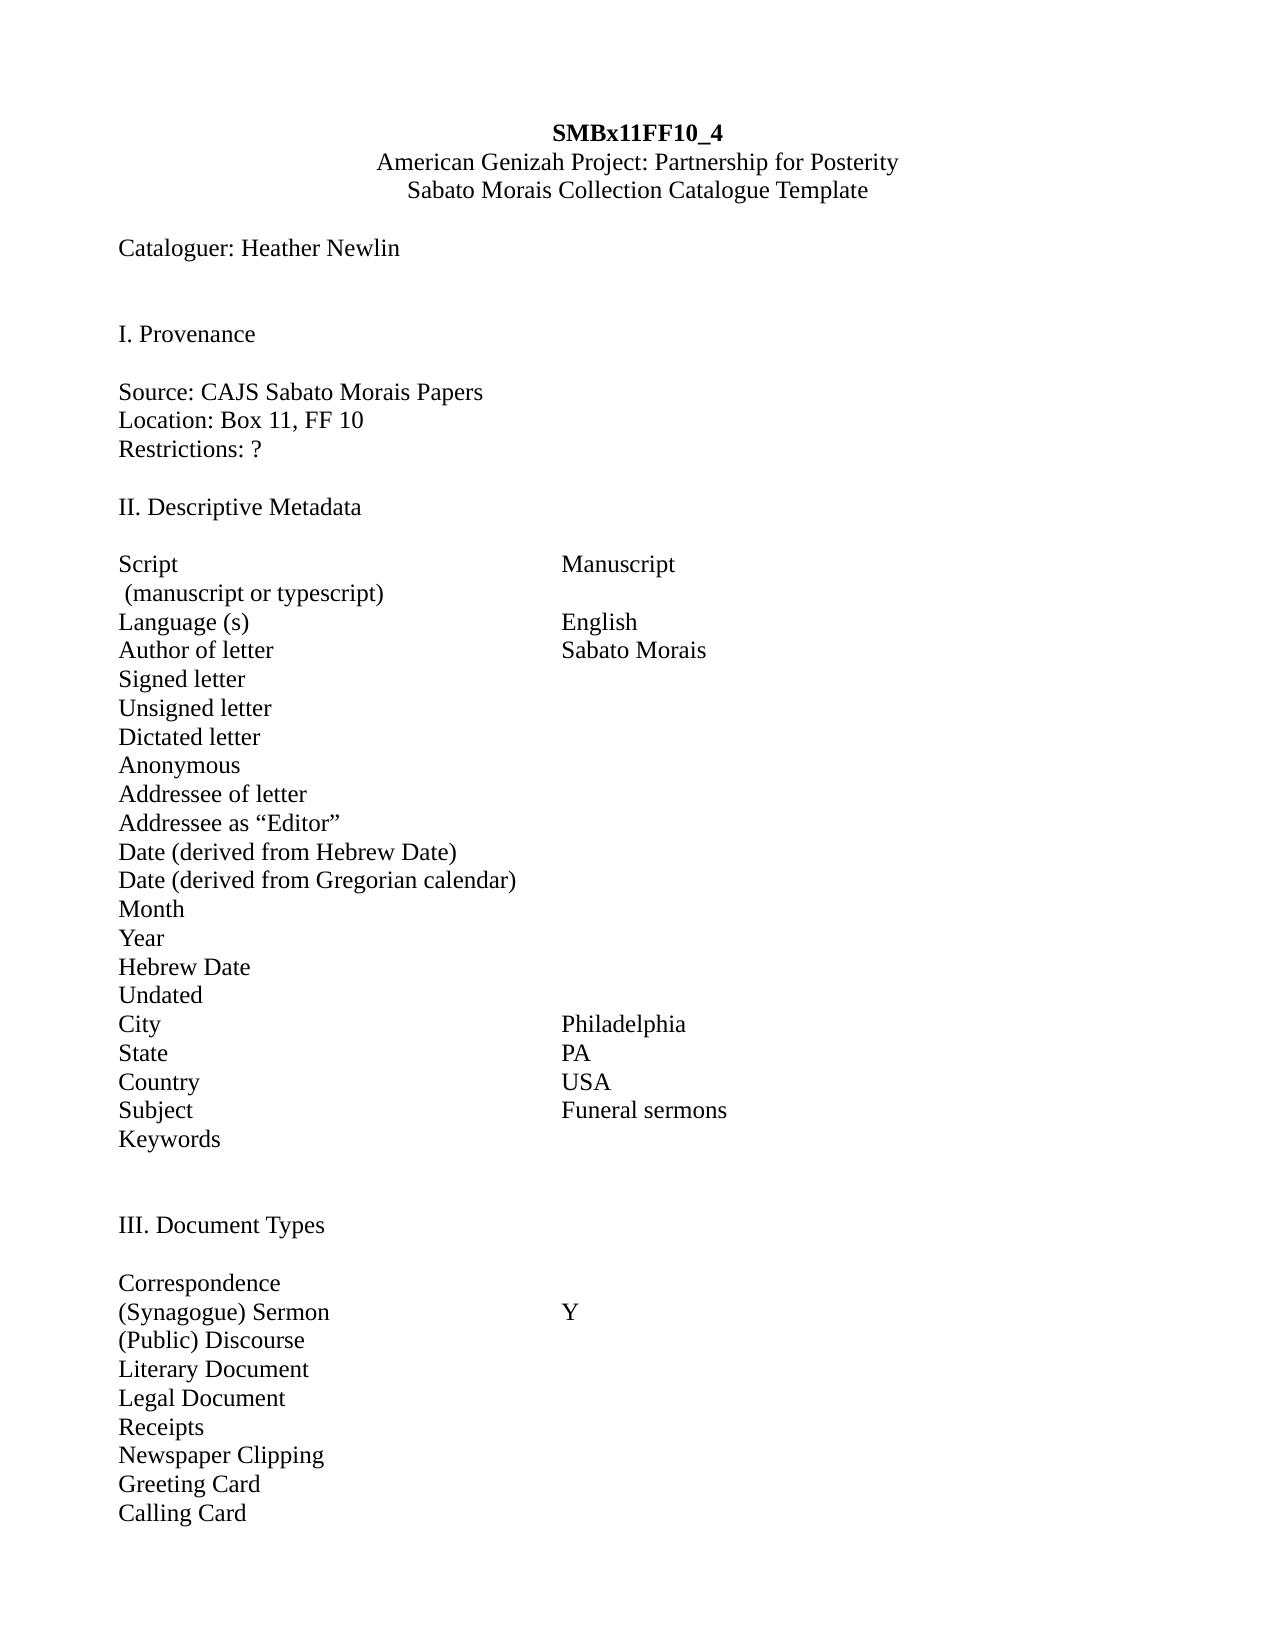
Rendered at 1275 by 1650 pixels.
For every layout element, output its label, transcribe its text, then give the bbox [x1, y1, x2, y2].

text State PA [118, 1038, 1157, 1067]
text Signed letter [118, 664, 1157, 693]
text Literary Document [118, 1354, 1157, 1383]
text Date (derived from Hebrew Date) [118, 837, 1157, 866]
text (Synagogue) Sermon Y [118, 1297, 1157, 1326]
text I. Provenance [118, 319, 1157, 348]
text Sabato Morais Collection Catalogue Template [118, 176, 1157, 204]
text American Genizah Project: Partnership for Posterity [118, 147, 1157, 176]
text Newspaper Clipping [118, 1441, 1157, 1469]
text Correspondence [118, 1268, 1157, 1297]
text Addressee of letter [118, 779, 1157, 808]
text Hebrew Date [118, 952, 1157, 981]
text Dictated letter [118, 722, 1157, 751]
text II. Descriptive Metadata [118, 492, 1157, 521]
text Cataloguer: Heather Newlin [118, 233, 1157, 262]
text III. Document Types [118, 1211, 1157, 1239]
text Unsigned letter [118, 693, 1157, 722]
text Greeting Card [118, 1469, 1157, 1498]
text Addressee as “Editor” [118, 808, 1157, 837]
text Country USA [118, 1067, 1157, 1096]
text Undated [118, 981, 1157, 1009]
text Legal Document [118, 1383, 1157, 1412]
text Keywords [118, 1124, 1157, 1153]
text Calling Card [118, 1498, 1157, 1527]
text SMBx11FF10_4 [118, 118, 1157, 147]
text Script Manuscript [118, 549, 1157, 578]
text Anonymous [118, 751, 1157, 779]
text Date (derived from Gregorian calendar) [118, 866, 1157, 894]
text Subject Funeral sermons [118, 1096, 1157, 1124]
text Month [118, 894, 1157, 923]
text Author of letter Sabato Morais [118, 636, 1157, 664]
text Source: CAJS Sabato Morais Papers [118, 377, 1157, 406]
text (Public) Discourse [118, 1326, 1157, 1354]
text Restrictions: ? [118, 434, 1157, 463]
text Receipts [118, 1412, 1157, 1441]
text City Philadelphia [118, 1009, 1157, 1038]
text (manuscript or typescript) [118, 578, 1157, 607]
text Location: Box 11, FF 10 [118, 406, 1157, 434]
text Language (s) English [118, 607, 1157, 636]
text Year [118, 923, 1157, 952]
